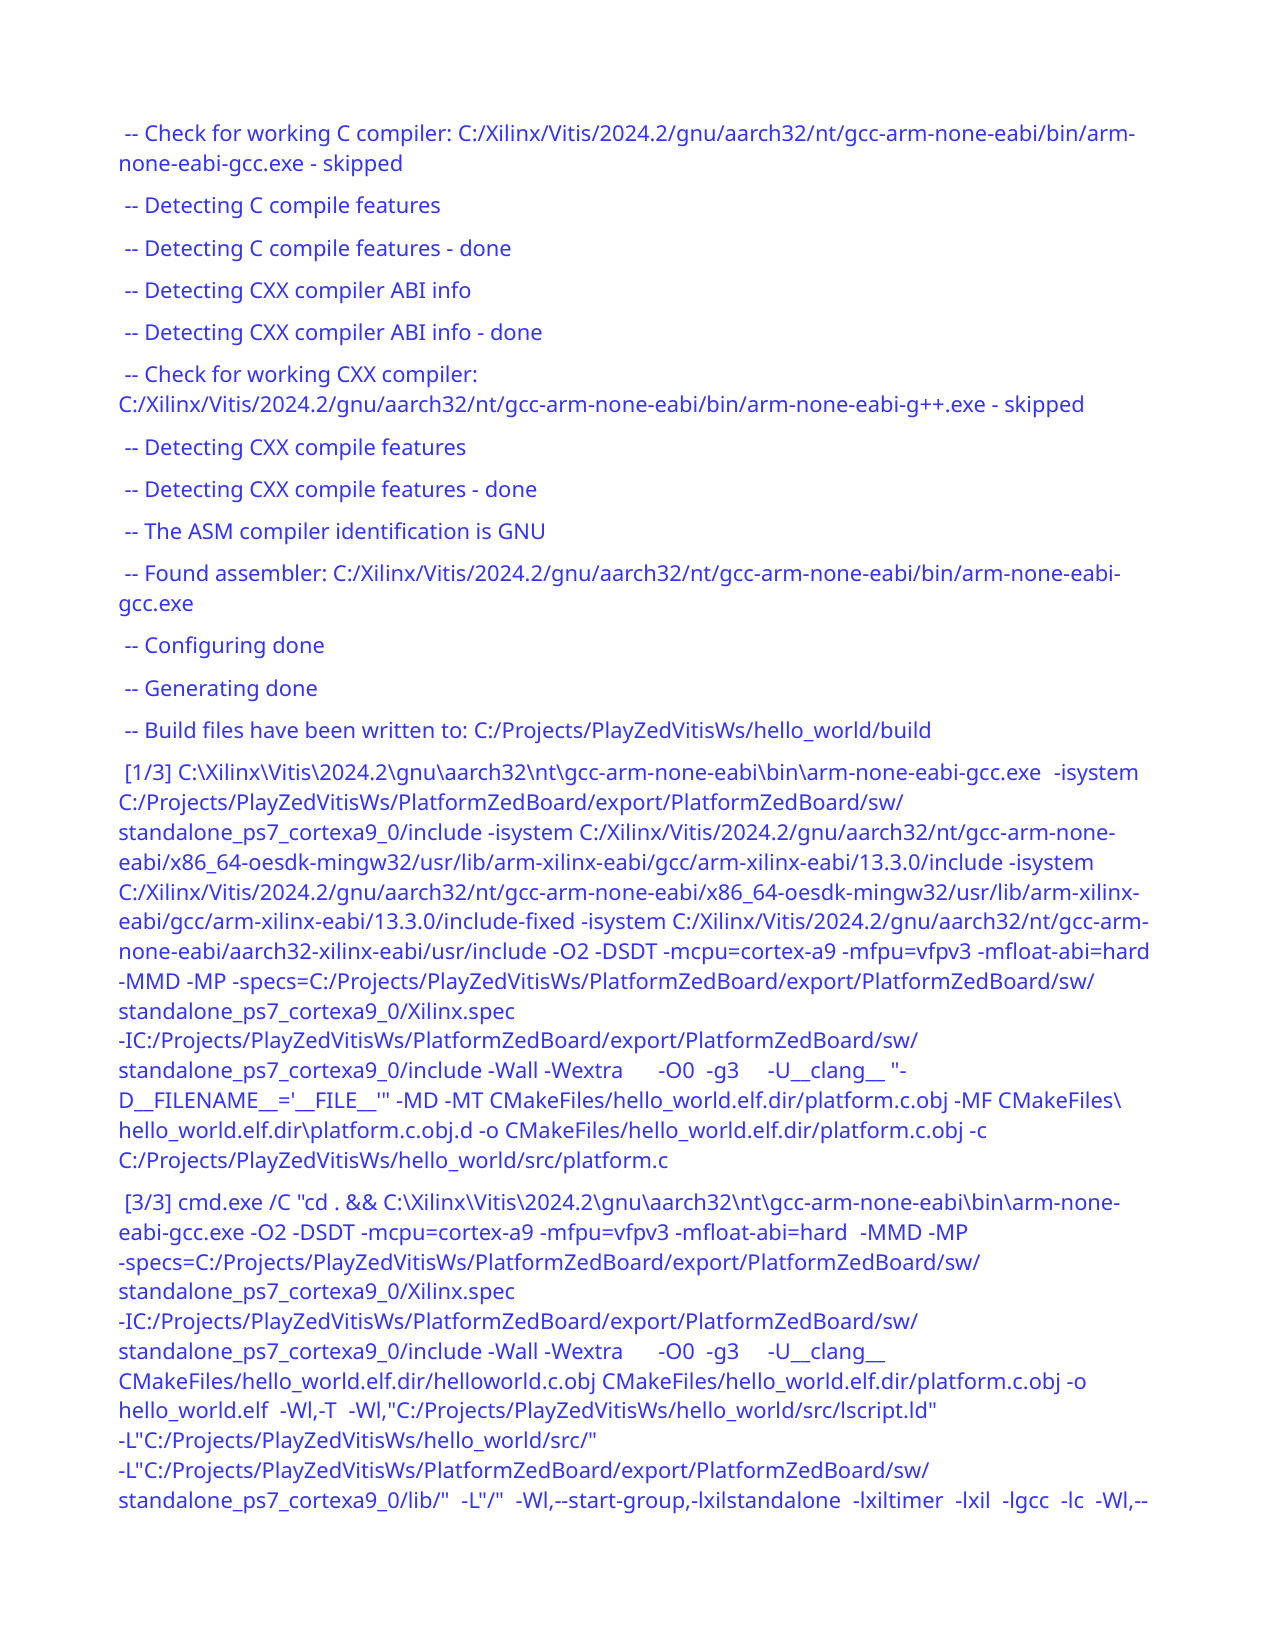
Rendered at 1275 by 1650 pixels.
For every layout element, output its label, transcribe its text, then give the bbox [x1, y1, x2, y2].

text -- Found assembler: C:/Xilinx/Vitis/2024.2/gnu/aarch32/nt/gcc-arm-none-eabi/bin/arm-none-eabi-gcc.exe [118, 558, 1157, 618]
text -- Generating done [118, 673, 1157, 702]
text -- Detecting CXX compiler ABI info [118, 275, 1157, 304]
text -- Build files have been written to: C:/Projects/PlayZedVitisWs/hello_world/build [118, 715, 1157, 745]
text -- The ASM compiler identification is GNU [118, 516, 1157, 546]
text -- Detecting CXX compile features - done [118, 474, 1157, 503]
text -- Detecting C compile features [118, 190, 1157, 220]
text -- Check for working C compiler: C:/Xilinx/Vitis/2024.2/gnu/aarch32/nt/gcc-arm-none-eabi/bin/arm-none-eabi-gcc.exe - skipped [118, 118, 1157, 178]
text [1/3] C:\Xilinx\Vitis\2024.2\gnu\aarch32\nt\gcc-arm-none-eabi\bin\arm-none-eabi-gcc.exe -isystem C:/Projects/PlayZedVitisWs/PlatformZedBoard/export/PlatformZedBoard/sw/standalone_ps7_cortexa9_0/include -isystem C:/Xilinx/Vitis/2024.2/gnu/aarch32/nt/gcc-arm-none-eabi/x86_64-oesdk-mingw32/usr/lib/arm-xilinx-eabi/gcc/arm-xilinx-eabi/13.3.0/include -isystem C:/Xilinx/Vitis/2024.2/gnu/aarch32/nt/gcc-arm-none-eabi/x86_64-oesdk-mingw32/usr/lib/arm-xilinx-eabi/gcc/arm-xilinx-eabi/13.3.0/include-fixed -isystem C:/Xilinx/Vitis/2024.2/gnu/aarch32/nt/gcc-arm-none-eabi/aarch32-xilinx-eabi/usr/include -O2 -DSDT -mcpu=cortex-a9 -mfpu=vfpv3 -mfloat-abi=hard -MMD -MP -specs=C:/Projects/PlayZedVitisWs/PlatformZedBoard/export/PlatformZedBoard/sw/standalone_ps7_cortexa9_0/Xilinx.spec -IC:/Projects/PlayZedVitisWs/PlatformZedBoard/export/PlatformZedBoard/sw/standalone_ps7_cortexa9_0/include -Wall -Wextra -O0 -g3 -U__clang__ "-D__FILENAME__='__FILE__'" -MD -MT CMakeFiles/hello_world.elf.dir/platform.c.obj -MF CMakeFiles\hello_world.elf.dir\platform.c.obj.d -o CMakeFiles/hello_world.elf.dir/platform.c.obj -c C:/Projects/PlayZedVitisWs/hello_world/src/platform.c [118, 757, 1157, 1174]
text -- Configuring done [118, 630, 1157, 660]
text -- Detecting CXX compile features [118, 431, 1157, 461]
text -- Detecting CXX compiler ABI info - done [118, 317, 1157, 347]
text -- Check for working CXX compiler: C:/Xilinx/Vitis/2024.2/gnu/aarch32/nt/gcc-arm-none-eabi/bin/arm-none-eabi-g++.exe - skipped [118, 359, 1157, 419]
text [3/3] cmd.exe /C "cd . && C:\Xilinx\Vitis\2024.2\gnu\aarch32\nt\gcc-arm-none-eabi\bin\arm-none-eabi-gcc.exe -O2 -DSDT -mcpu=cortex-a9 -mfpu=vfpv3 -mfloat-abi=hard -MMD -MP -specs=C:/Projects/PlayZedVitisWs/PlatformZedBoard/export/PlatformZedBoard/sw/standalone_ps7_cortexa9_0/Xilinx.spec -IC:/Projects/PlayZedVitisWs/PlatformZedBoard/export/PlatformZedBoard/sw/standalone_ps7_cortexa9_0/include -Wall -Wextra -O0 -g3 -U__clang__ CMakeFiles/hello_world.elf.dir/helloworld.c.obj CMakeFiles/hello_world.elf.dir/platform.c.obj -o hello_world.elf -Wl,-T -Wl,"C:/Projects/PlayZedVitisWs/hello_world/src/lscript.ld" -L"C:/Projects/PlayZedVitisWs/hello_world/src/" -L"C:/Projects/PlayZedVitisWs/PlatformZedBoard/export/PlatformZedBoard/sw/standalone_ps7_cortexa9_0/lib/" -L"/" -Wl,--start-group,-lxilstandalone -lxiltimer -lxil -lgcc -lc -Wl,-- [118, 1187, 1157, 1514]
text -- Detecting C compile features - done [118, 232, 1157, 262]
